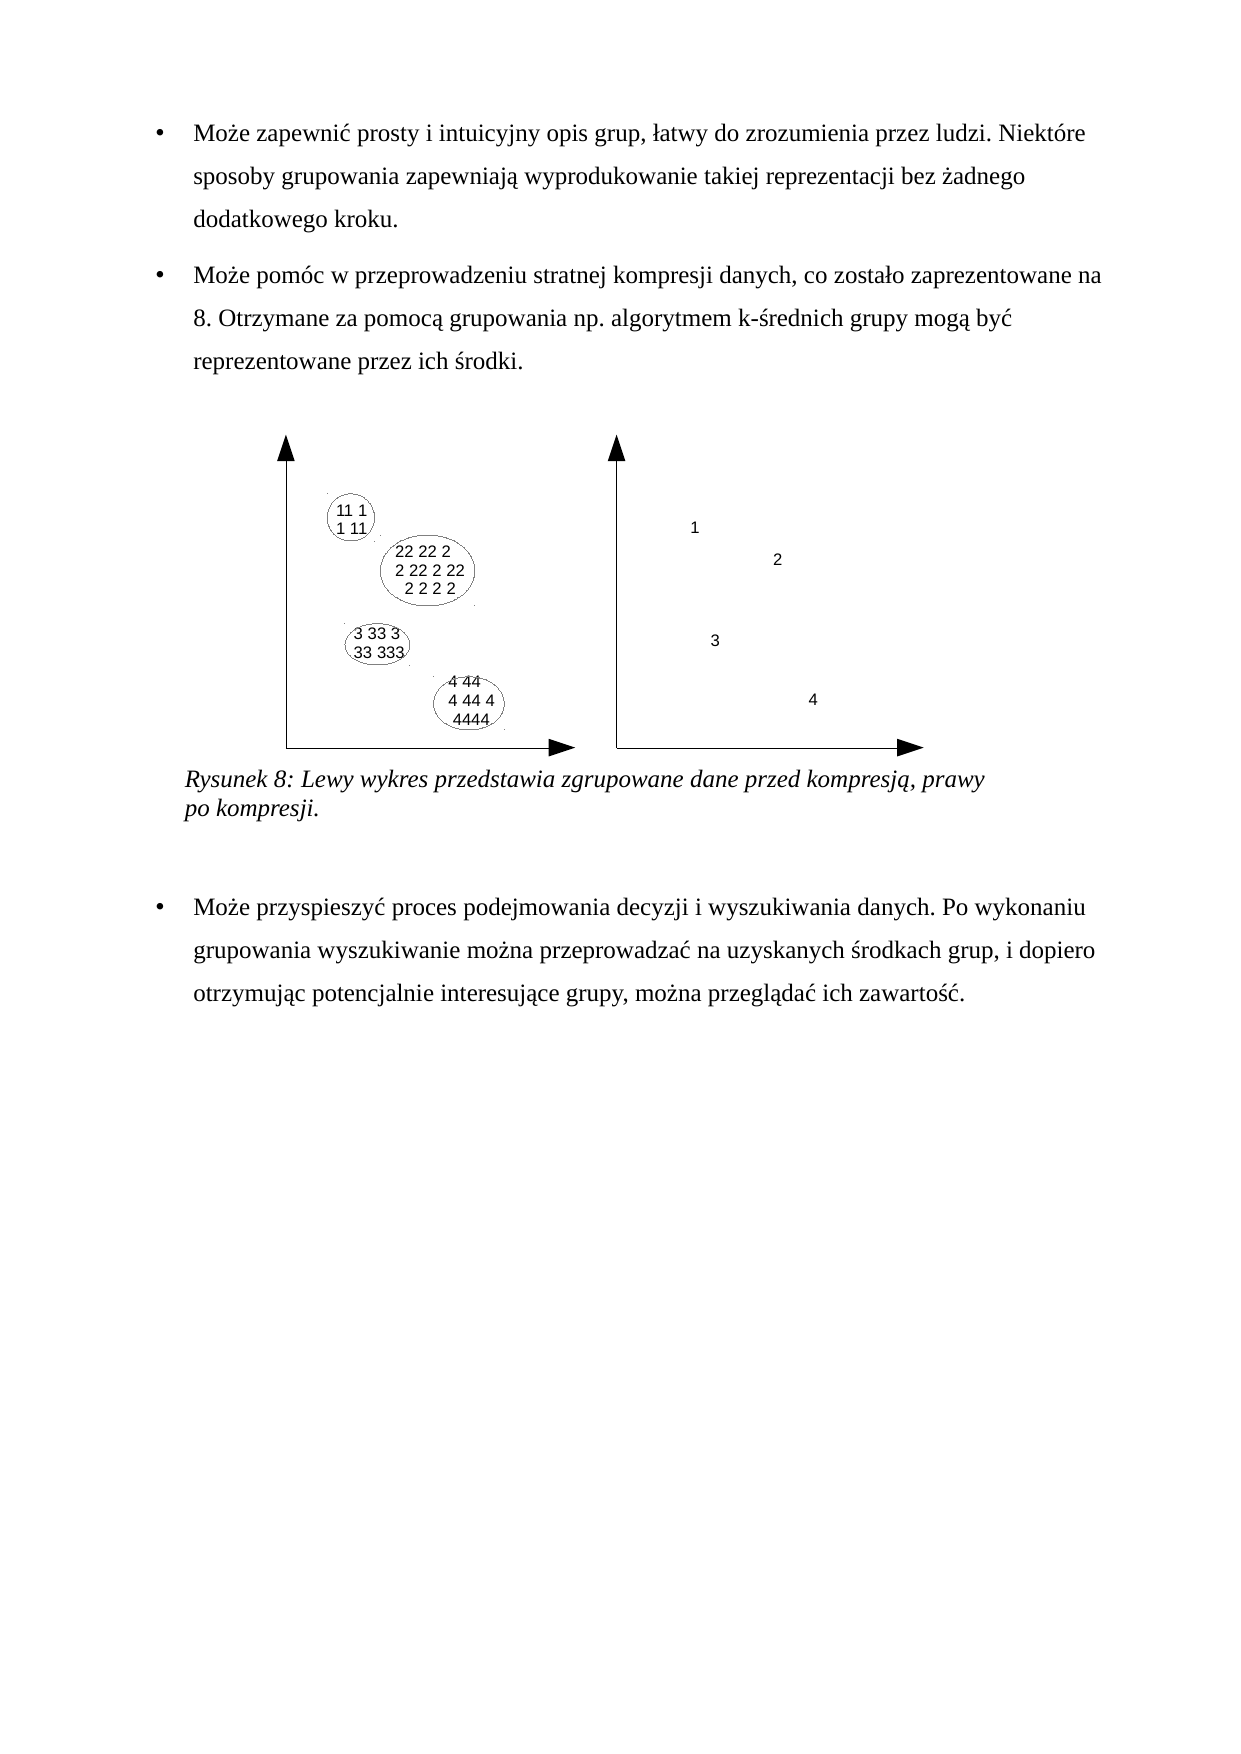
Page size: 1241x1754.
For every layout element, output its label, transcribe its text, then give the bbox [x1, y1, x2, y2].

list Może zapewnić prosty i intuicyjny opis grup, łatwy do zrozumienia przez ludzi. Niektóre sposoby grupowania zapewniają wyprodukowanie takiej reprezentacji bez żadnego dodatkowego kroku. [156, 118, 1122, 233]
list Może pomóc w przeprowadzeniu stratnej kompresji danych, co zostało zaprezentowane na Rysunek 8. Otrzymane za pomocą grupowania np. algorytmem k-średnich grupy mogą być reprezentowane przez ich środki. [156, 260, 1122, 375]
list Może przyspieszyć proces podejmowania decyzji i wyszukiwania danych. Po wykonaniu grupowania wyszukiwanie można przeprowadzać na uzyskanych środkach grup, i dopiero otrzymując potencjalnie interesujące grupy, można przeglądać ich zawartość. [156, 892, 1122, 1007]
text Rysunek 8: Lewy wykres przedstawia zgrupowane dane przed kompresją, prawy po kompresji. [184, 410, 1017, 822]
